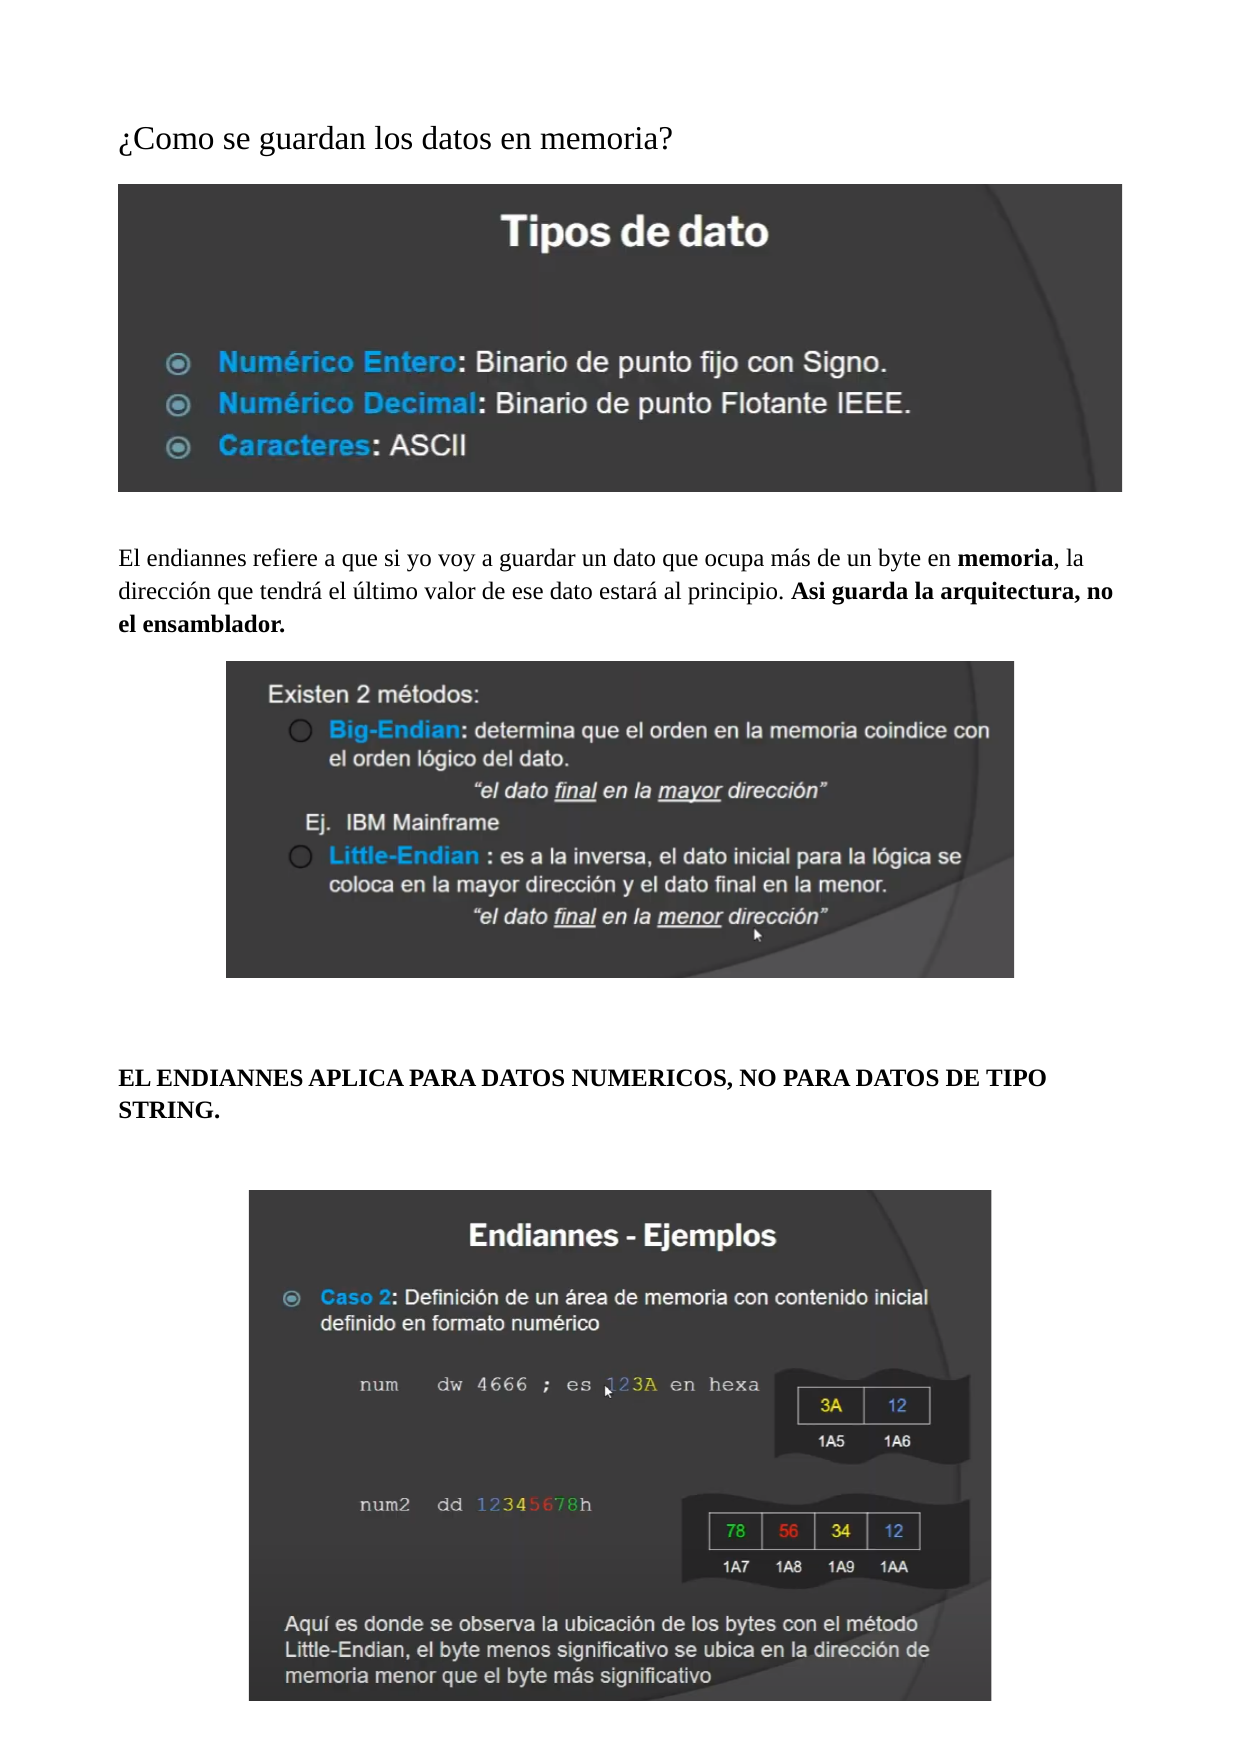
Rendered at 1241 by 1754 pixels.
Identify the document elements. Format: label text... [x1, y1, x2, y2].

text El endiannes refiere a que si yo voy a guardar un dato que ocupa más de un byte en memoria, la dirección que tendrá el último valor de ese dato estará al principio. Asi guarda la arquitectura, no el ensamblador. [118, 543, 1122, 638]
picture [118, 184, 1123, 492]
picture [248, 1190, 992, 1701]
picture [226, 661, 1015, 978]
text EL ENDIANNES APLICA PARA DATOS NUMERICOS, NO PARA DATOS DE TIPO STRING. [118, 1029, 1122, 1124]
text ¿Como se guardan los datos en memoria? [118, 118, 1122, 156]
